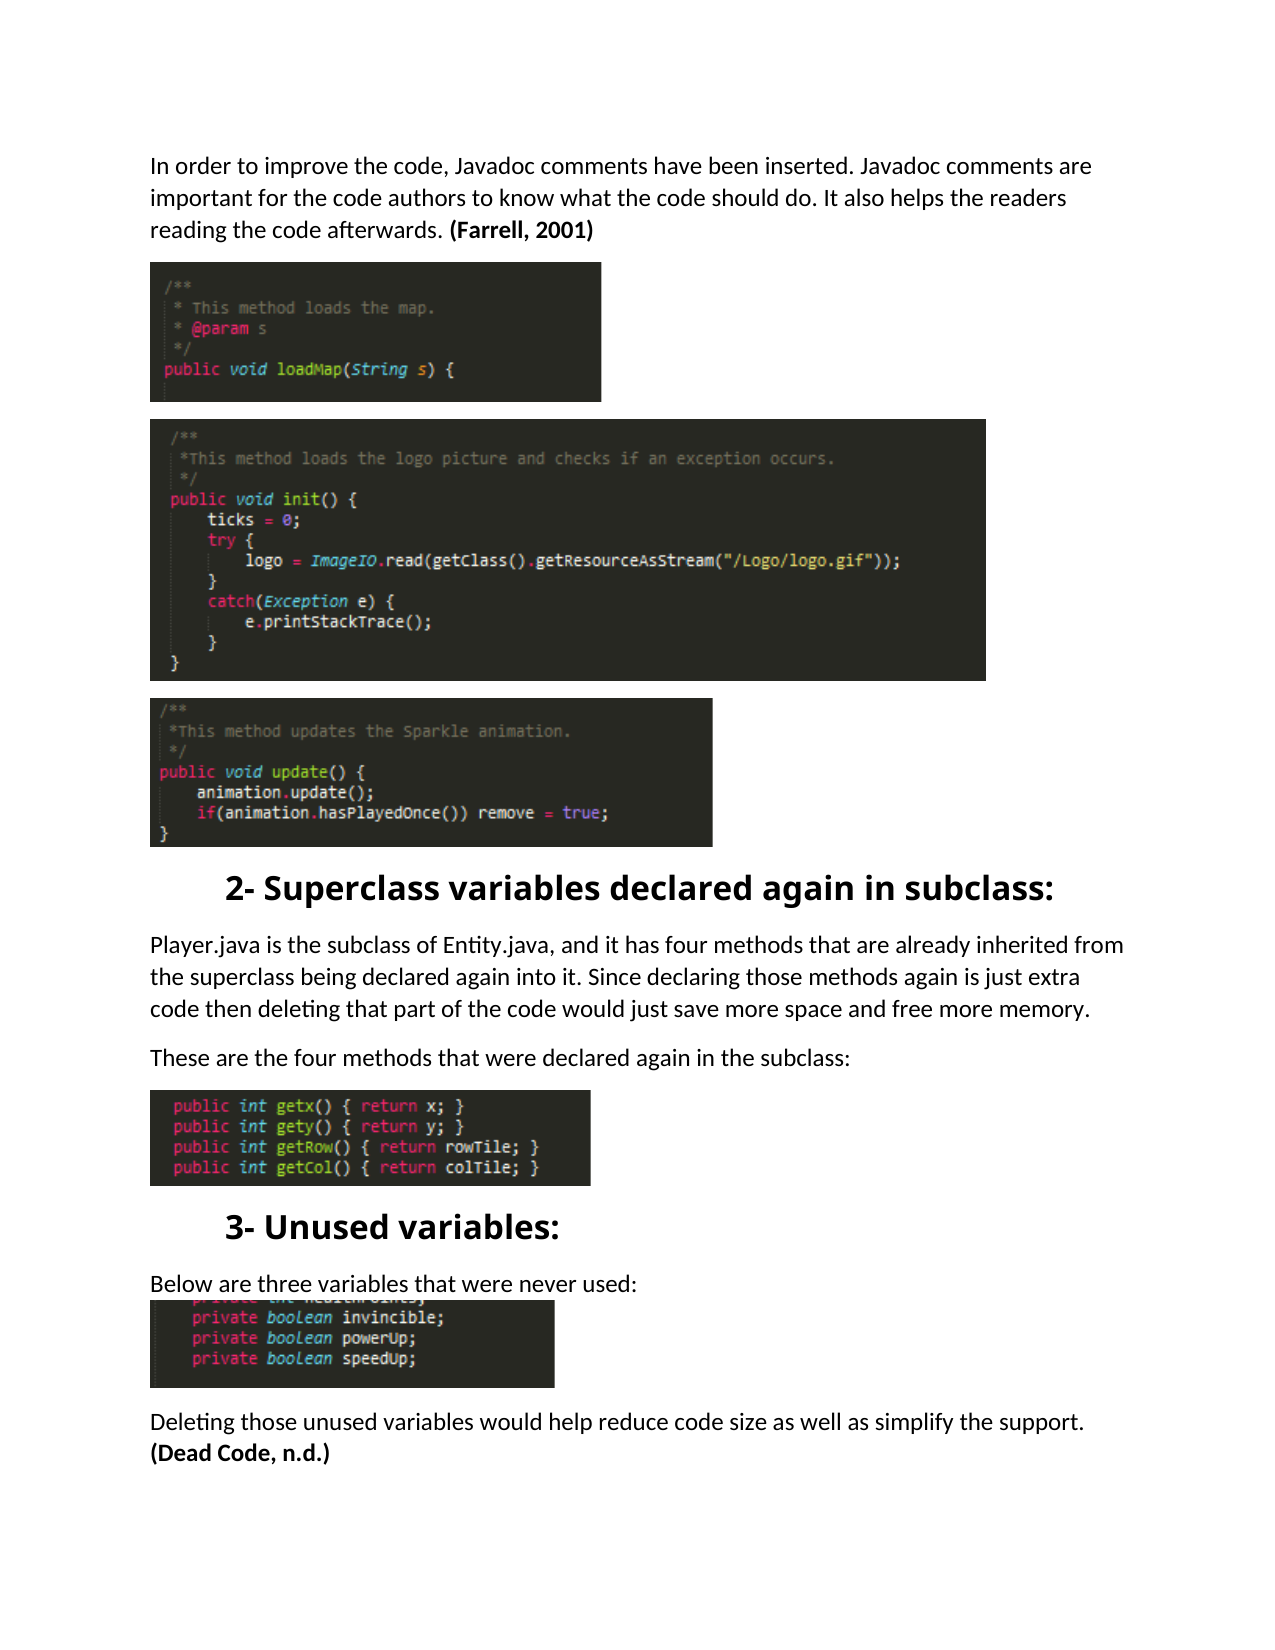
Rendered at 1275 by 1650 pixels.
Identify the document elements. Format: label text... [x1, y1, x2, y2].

text 2- Superclass variables declared again in subclass: [150, 865, 1125, 911]
text Player.java is the subclass of Entity.java, and it has four methods that are already inherited from the superclass being declared again into it. Since declaring those methods again is just extra code then deleting that part of the code would just save more space and free more memory. [150, 929, 1125, 1024]
text Below are three variables that were never used: [150, 1268, 1125, 1388]
text 3- Unused variables: [150, 1204, 1125, 1249]
text These are the four methods that were declared again in the subclass: [150, 1042, 1125, 1072]
text Deleting those unused variables would help reduce code size as well as simplify the support. (Dead Code, n.d.) [150, 1406, 1125, 1468]
text In order to improve the code, Javadoc comments have been inserted. Javadoc comments are important for the code authors to know what the code should do. It also helps the readers reading the code afterwards. (Farrell, 2001) [150, 150, 1125, 244]
